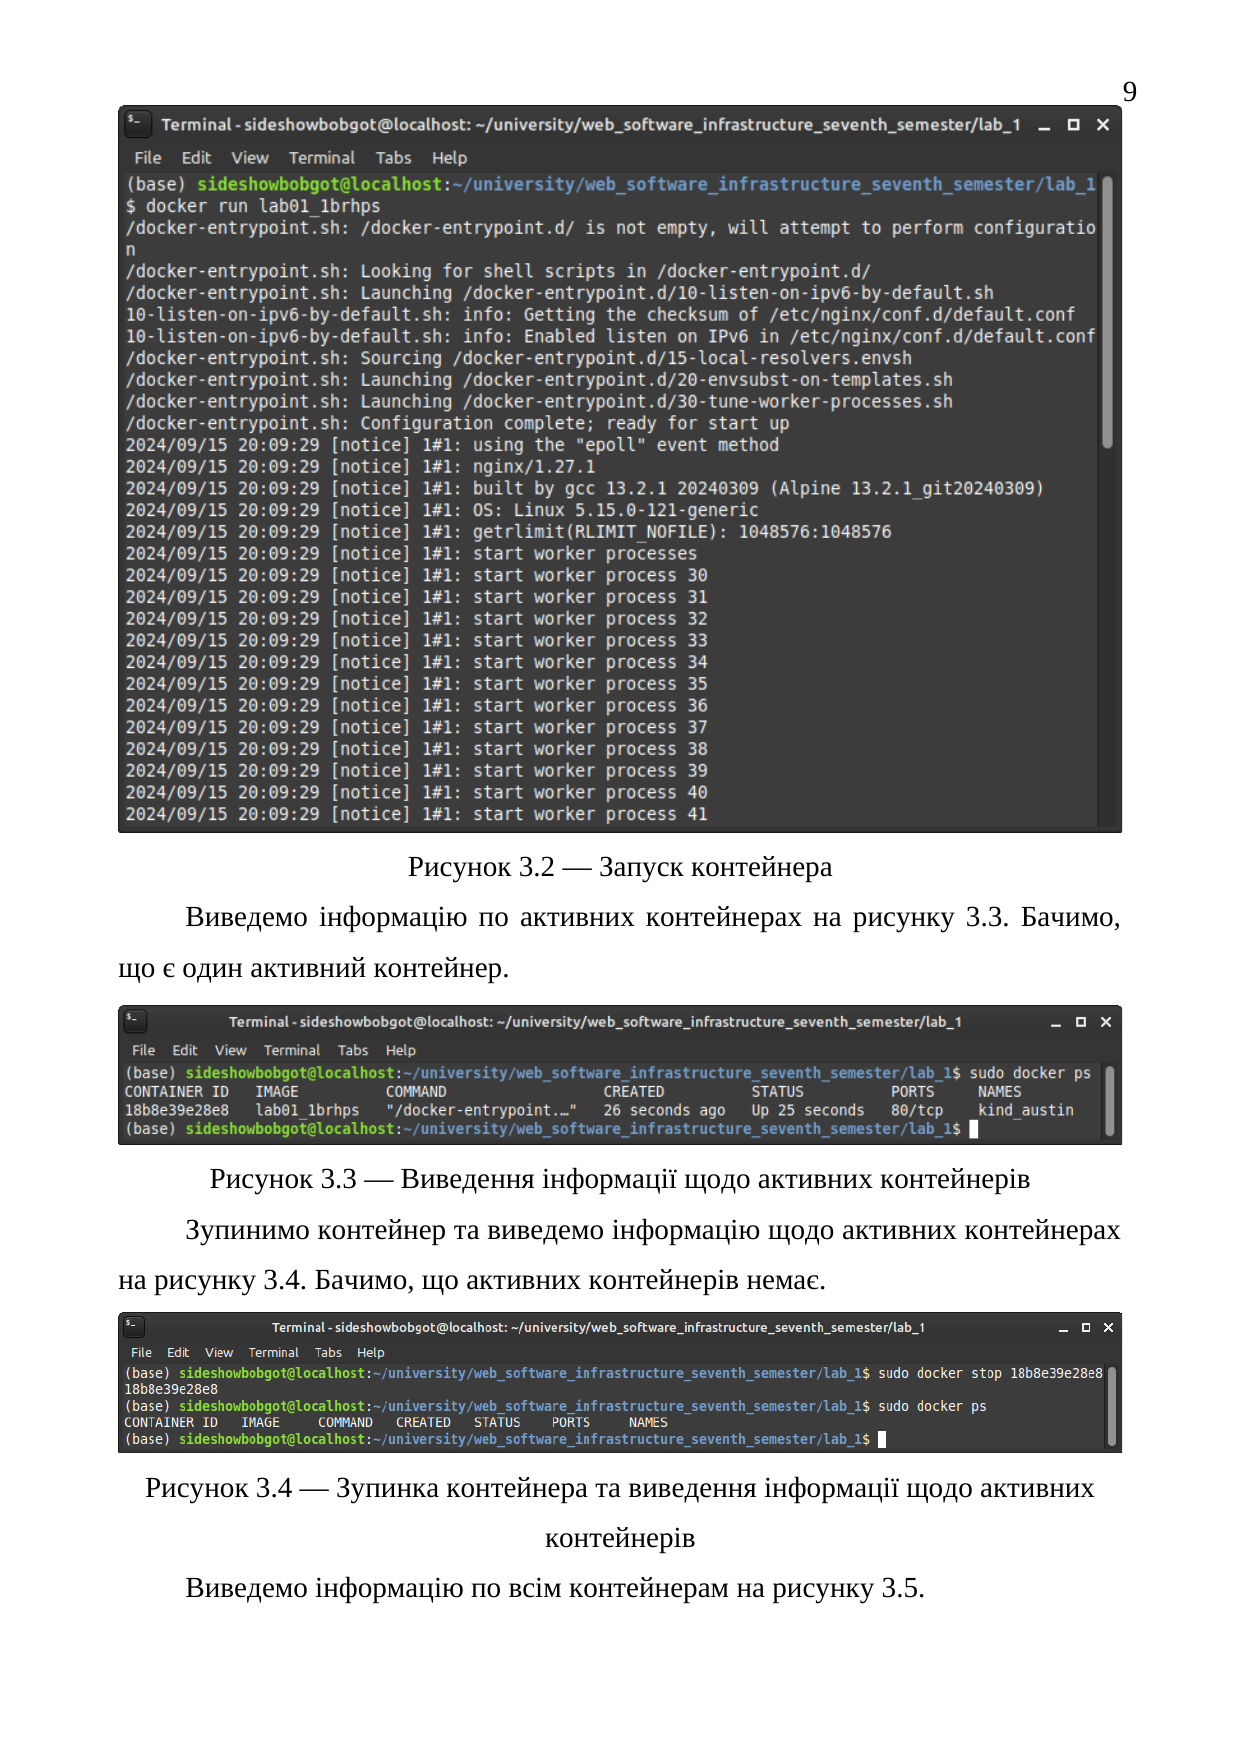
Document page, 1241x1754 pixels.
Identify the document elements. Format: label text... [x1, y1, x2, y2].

text Рисунок 3.4 — Зупинка контейнера та виведення інформації щодо активних контейнерів [118, 1453, 1122, 1554]
text Рисунок 3.2 — Запуск контейнера [118, 833, 1122, 883]
picture [118, 105, 1123, 833]
text Рисунок 3.3 — Виведення інформації щодо активних контейнерів [118, 1145, 1122, 1195]
picture [118, 1005, 1123, 1145]
text [118, 1000, 1122, 1005]
text Зупинимо контейнер та виведемо інформацію щодо активних контейнерах на рисунку 3.4. Бачимо, що активних контейнерів немає. [118, 1212, 1122, 1296]
picture [118, 1312, 1123, 1453]
text Виведемо інформацію по активних контейнерах на рисунку 3.3. Бачимо, що є один активний контейнер. [118, 899, 1122, 983]
text Виведемо інформацію по всім контейнерам на рисунку 3.5. [118, 1570, 1122, 1604]
